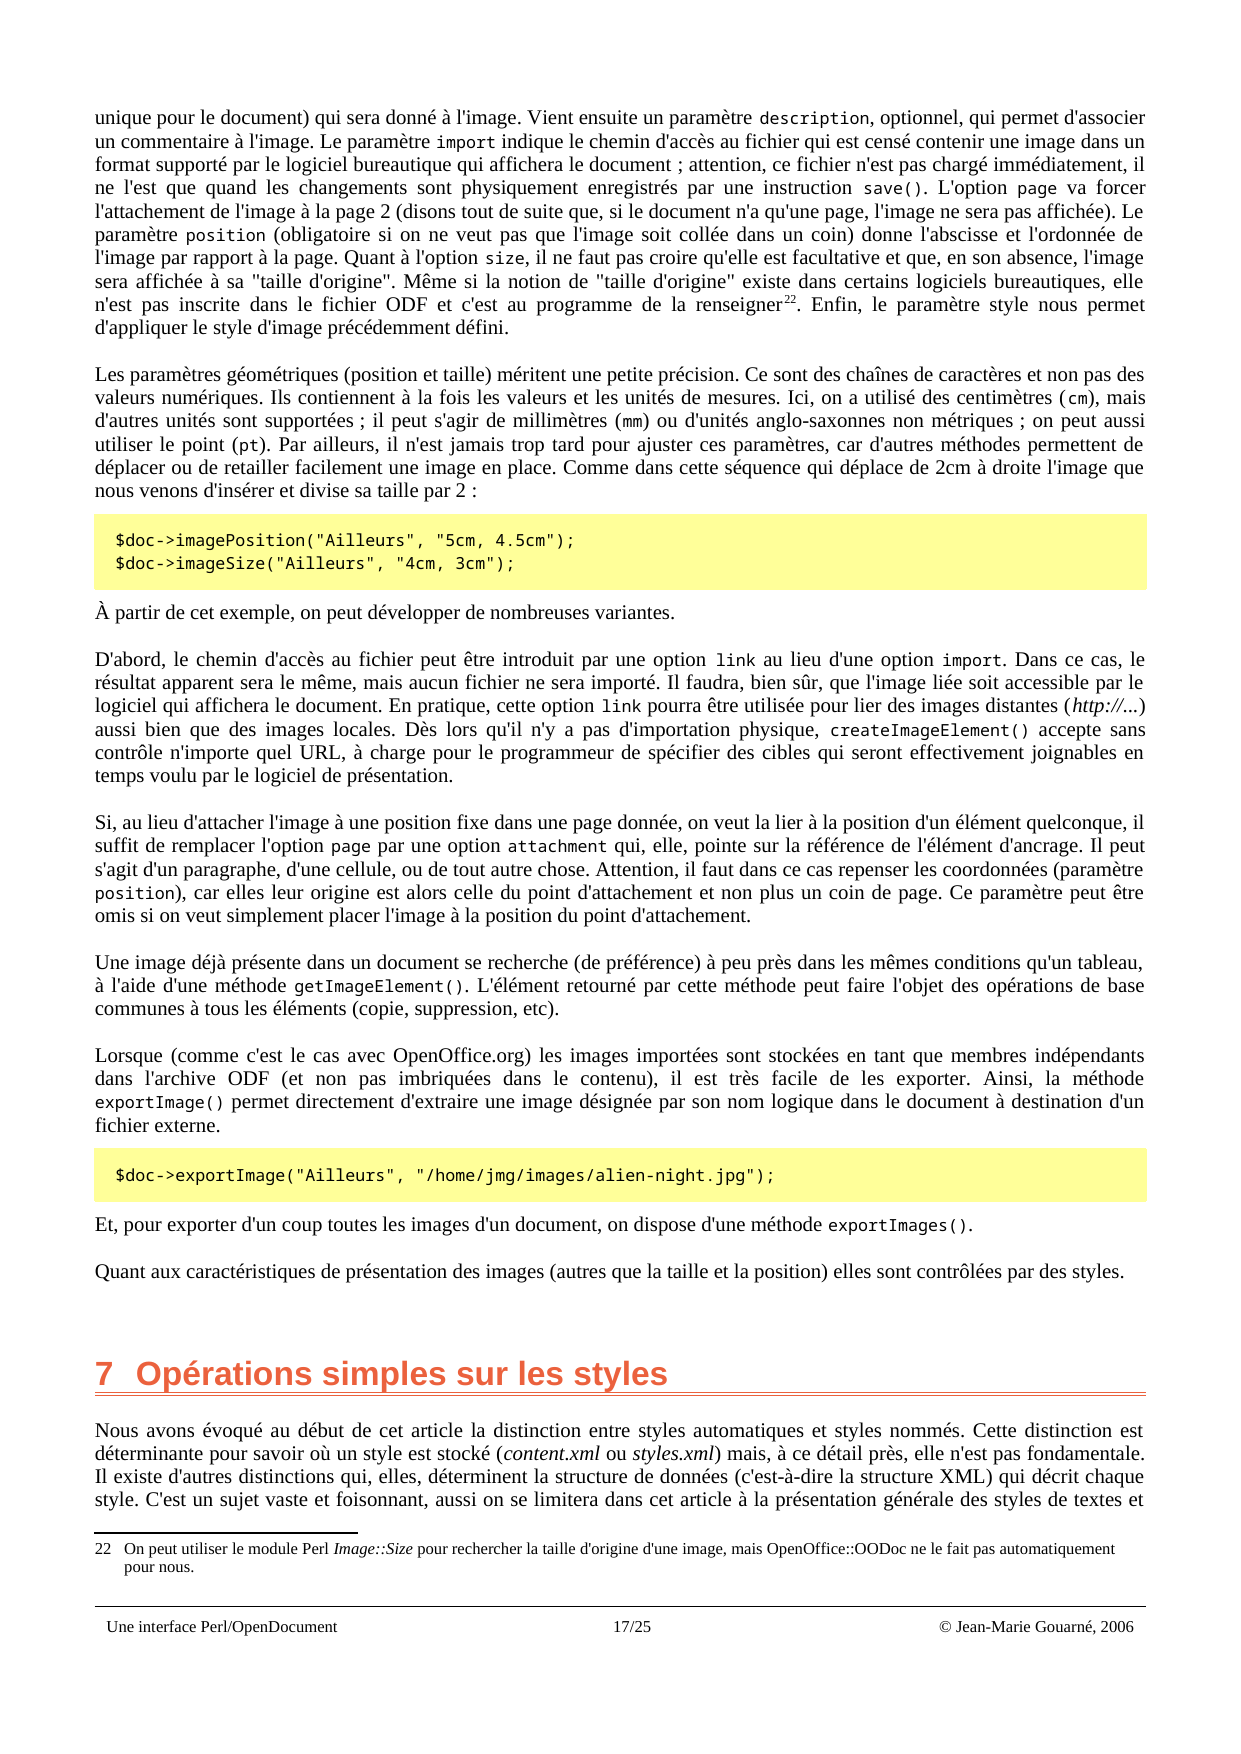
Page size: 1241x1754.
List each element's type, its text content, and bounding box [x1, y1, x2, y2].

text Les paramètres géométriques (position et taille) méritent une petite précision. Ce sont des chaînes de caractères et non pas des valeurs numériques. Ils contiennent à la fois les valeurs et les unités de mesures. Ici, on a utilisé des centimètres (cm), mais d'autres unités sont supportées ; il peut s'agir de millimètres (mm) ou d'unités anglo-saxonnes non métriques ; on peut aussi utiliser le point (pt). Par ailleurs, il n'est jamais trop tard pour ajuster ces paramètres, car d'autres méthodes permettent de déplacer ou de retailler facilement une image en place. Comme dans cette séquence qui déplace de 2cm à droite l'image que nous venons d'insérer et divise sa taille par 2 : [94, 363, 1146, 502]
text Nous avons évoqué au début de cet article la distinction entre styles automatiques et styles nommés. Cette distinction est déterminante pour savoir où un style est stocké (content.xml ou styles.xml) mais, à ce détail près, elle n'est pas fondamentale. Il existe d'autres distinctions qui, elles, déterminent la structure de données (c'est-à-dire la structure XML) qui décrit chaque style. C'est un sujet vaste et foisonnant, aussi on se limitera dans cet article à la présentation générale des styles de textes et [94, 1419, 1146, 1511]
text On peut utiliser le module Perl Image::Size pour rechercher la taille d'origine d'une image, mais OpenOffice::OODoc ne le fait pas automatiquement pour nous. [94, 1539, 1146, 1576]
text Une image déjà présente dans un document se recherche (de préférence) à peu près dans les mêmes conditions qu'un tableau, à l'aide d'une méthode getImageElement(). L'élément retourné par cette méthode peut faire l'objet des opérations de base communes à tous les éléments (copie, suppression, etc). [94, 951, 1146, 1020]
text $doc->imageSize("Ailleurs", "4cm, 3cm"); [96, 537, 1146, 589]
text $doc->exportImage("Ailleurs", "/home/jmg/images/alien-night.jpg"); [96, 1150, 1146, 1201]
text unique pour le document) qui sera donné à l'image. Vient ensuite un paramètre description, optionnel, qui permet d'associer un commentaire à l'image. Le paramètre import indique le chemin d'accès au fichier qui est censé contenir une image dans un format supporté par le logiciel bureautique qui affichera le document ; attention, ce fichier n'est pas chargé immédiatement, il ne l'est que quand les changements sont physiquement enregistrés par une instruction save(). L'option page va forcer l'attachement de l'image à la page 2 (disons tout de suite que, si le document n'a qu'une page, l'image ne sera pas affichée). Le paramètre position (obligatoire si on ne veut pas que l'image soit collée dans un coin) donne l'abscisse et l'ordonnée de l'image par rapport à la page. Quant à l'option size, il ne faut pas croire qu'elle est facultative et que, en son absence, l'image sera affichée à sa "taille d'origine". Même si la notion de "taille d'origine" existe dans certains logiciels bureautiques, elle n'est pas inscrite dans le fichier ODF et c'est au programme de la renseigner. Enfin, le paramètre style nous permet d'appliquer le style d'image précédemment défini. [94, 106, 1146, 339]
text Si, au lieu d'attacher l'image à une position fixe dans une page donnée, on veut la lier à la position d'un élément quelconque, il suffit de remplacer l'option page par une option attachment qui, elle, pointe sur la référence de l'élément d'ancrage. Il peut s'agit d'un paragraphe, d'une cellule, ou de tout autre chose. Attention, il faut dans ce cas repenser les coordonnées (paramètre position), car elles leur origine est alors celle du point d'attachement et non plus un coin de page. Ce paramètre peut être omis si on veut simplement placer l'image à la position du point d'attachement. [94, 811, 1146, 927]
text Lorsque (comme c'est le cas avec OpenOffice.org) les images importées sont stockées en tant que membres indépendants dans l'archive ODF (et non pas imbriquées dans le contenu), il est très facile de les exporter. Ainsi, la méthode exportImage() permet directement d'extraire une image désignée par son nom logique dans le document à destination d'un fichier externe. [94, 1044, 1146, 1137]
text Et, pour exporter d'un coup toutes les images d'un document, on dispose d'une méthode exportImages(). [94, 1213, 1146, 1236]
text Quant aux caractéristiques de présentation des images (autres que la taille et la position) elles sont contrôlées par des styles. [94, 1260, 1146, 1283]
text À partir de cet exemple, on peut développer de nombreuses variantes. [94, 601, 1146, 624]
text D'abord, le chemin d'accès au fichier peut être introduit par une option link au lieu d'une option import. Dans ce cas, le résultat apparent sera le même, mais aucun fichier ne sera importé. Il faudra, bien sûr, que l'image liée soit accessible par le logiciel qui affichera le document. En pratique, cette option link pourra être utilisée pour lier des images distantes (http://...) aussi bien que des images locales. Dès lors qu'il n'y a pas d'importation physique, createImageElement() accepte sans contrôle n'importe quel URL, à charge pour le programmeur de spécifier des cibles qui seront effectivement joignables en temps voulu par le logiciel de présentation. [94, 648, 1146, 787]
text $doc->imagePosition("Ailleurs", "5cm, 4.5cm"); [96, 515, 1146, 537]
subtitle Opérations simples sur les styles [94, 1355, 1146, 1395]
